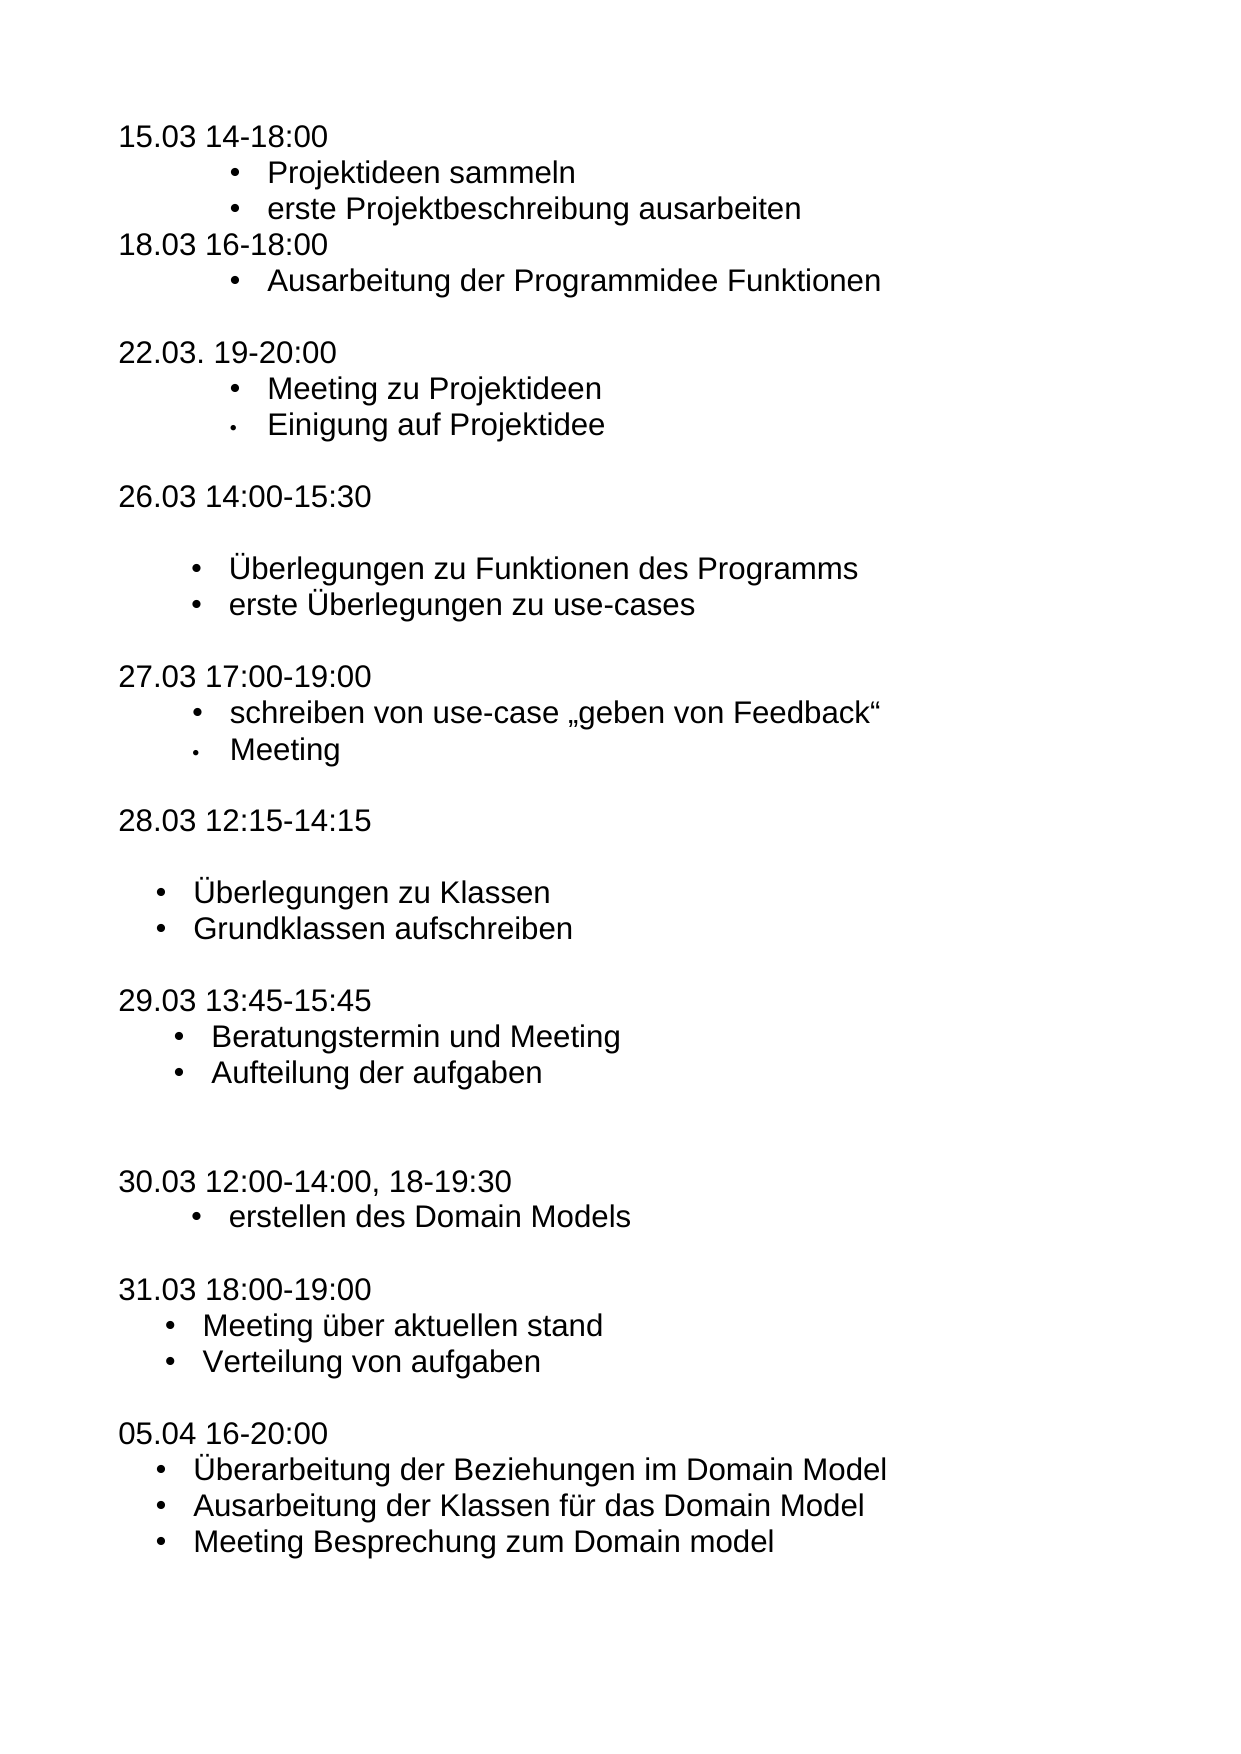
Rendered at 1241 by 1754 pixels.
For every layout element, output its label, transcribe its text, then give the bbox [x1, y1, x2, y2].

list Meeting über aktuellen stand [165, 1307, 1122, 1343]
text 18.03 16-18:00 [118, 226, 1122, 262]
text 29.03 13:45-15:45 [118, 982, 1122, 1018]
text 30.03 12:00-14:00, 18-19:30 [118, 1163, 1122, 1198]
list Ausarbeitung der Programmidee Funktionen [229, 262, 1122, 298]
list Verteilung von aufgaben [165, 1343, 1122, 1379]
list erste Überlegungen zu use-cases [191, 586, 1122, 622]
list Überlegungen zu Klassen [156, 874, 1122, 910]
text 15.03 14-18:00 [118, 118, 1122, 154]
list Beratungstermin und Meeting [174, 1018, 1122, 1054]
list Grundklassen aufschreiben [156, 910, 1122, 947]
text 28.03 12:15-14:15 [118, 802, 1122, 838]
list Überlegungen zu Funktionen des Programms [191, 550, 1122, 586]
text 31.03 18:00-19:00 [118, 1271, 1122, 1307]
list Überarbeitung der Beziehungen im Domain Model [156, 1451, 1122, 1487]
text 05.04 16-20:00 [118, 1415, 1122, 1451]
list Meeting [192, 731, 1122, 766]
list Projektideen sammeln [229, 154, 1122, 190]
list Ausarbeitung der Klassen für das Domain Model [156, 1487, 1122, 1523]
text 22.03. 19-20:00 [118, 334, 1122, 370]
list Meeting Besprechung zum Domain model [156, 1523, 1122, 1559]
text 26.03 14:00-15:30 [118, 478, 1122, 514]
text 27.03 17:00-19:00 [118, 658, 1122, 694]
list erstellen des Domain Models [191, 1198, 1122, 1235]
list Aufteilung der aufgaben [174, 1054, 1122, 1091]
list schreiben von use-case „geben von Feedback“ [192, 694, 1122, 731]
list erste Projektbeschreibung ausarbeiten [229, 190, 1122, 226]
list Meeting zu Projektideen [229, 370, 1122, 406]
list Einigung auf Projektidee [229, 406, 1122, 442]
